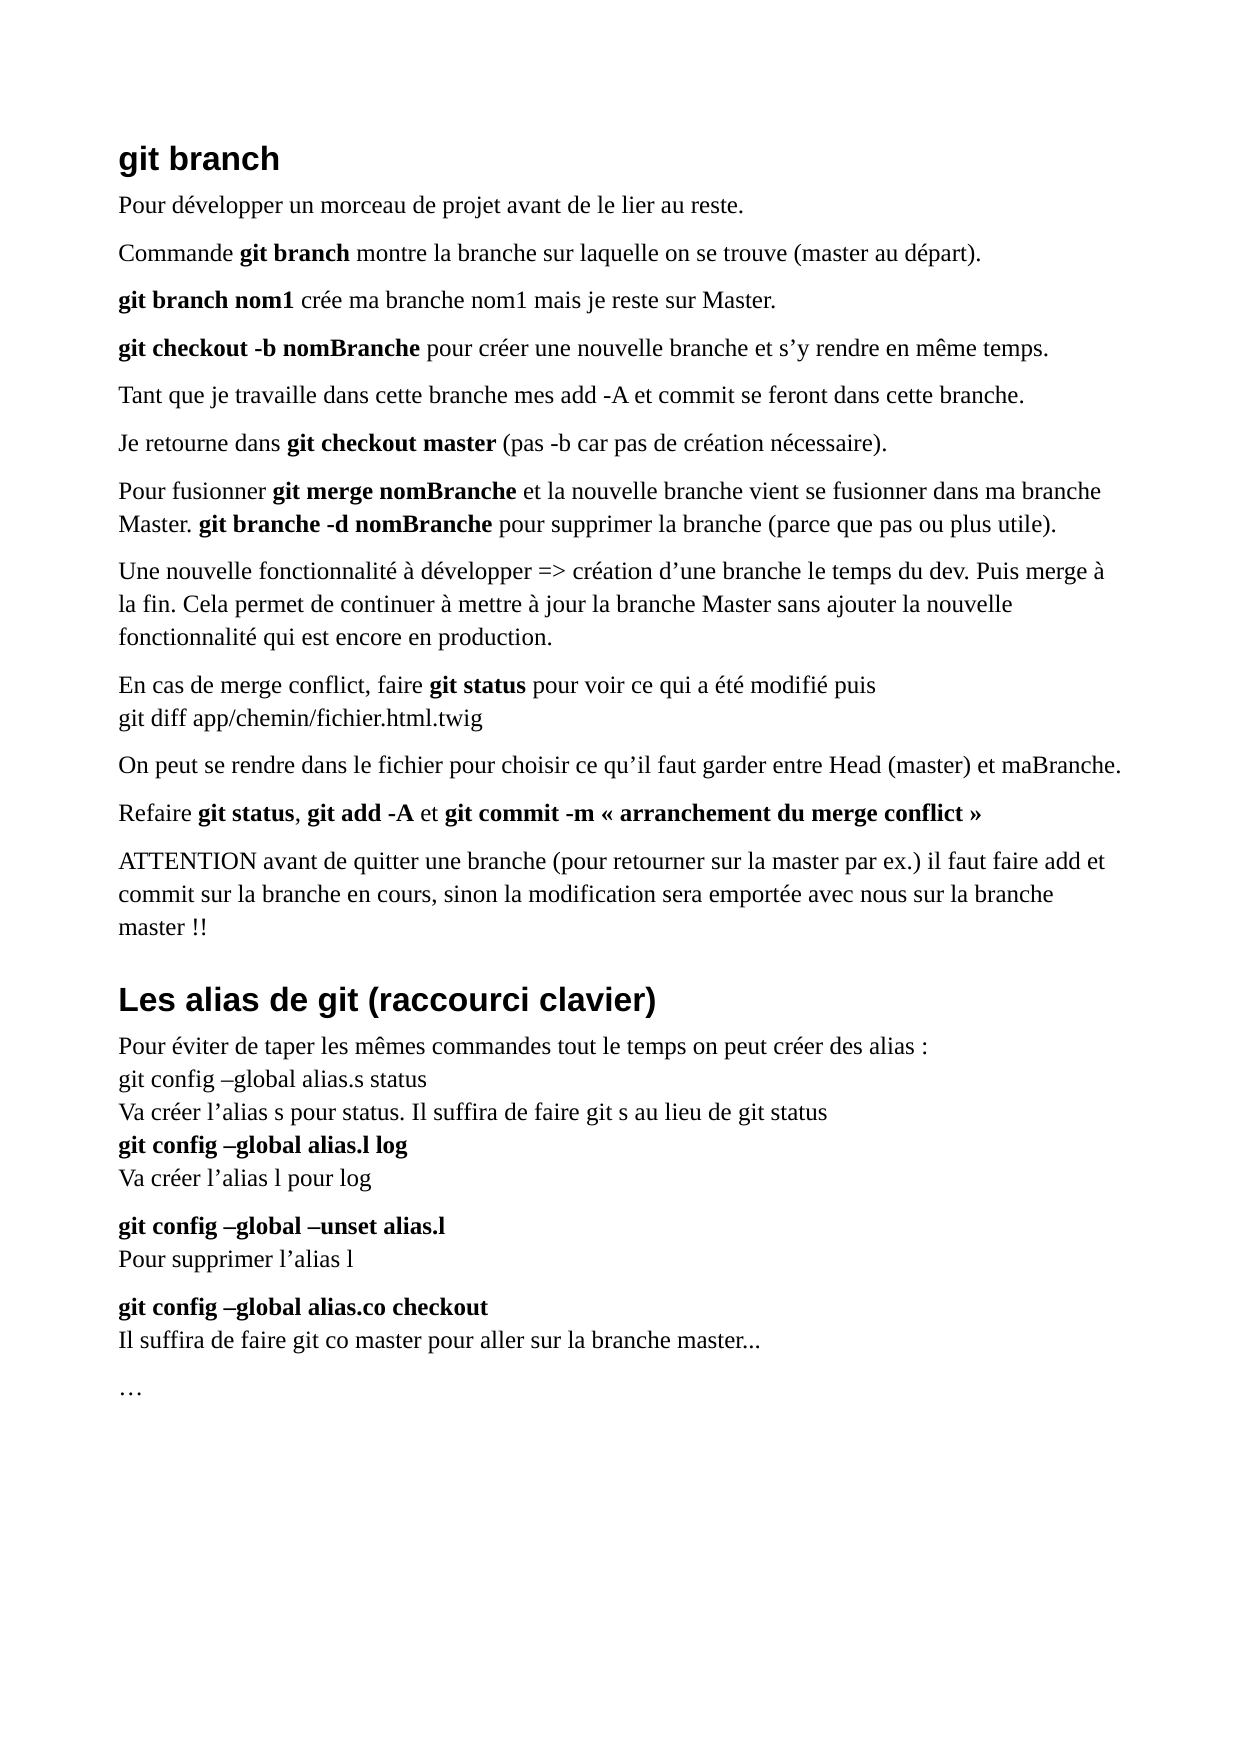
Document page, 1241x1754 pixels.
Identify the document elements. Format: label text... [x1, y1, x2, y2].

text ATTENTION avant de quitter une branche (pour retourner sur la master par ex.) il faut faire add et commit sur la branche en cours, sinon la modification sera emportée avec nous sur la branche master !! [118, 846, 1122, 941]
text Pour fusionner git merge nomBranche et la nouvelle branche vient se fusionner dans ma branche Master. git branche -d nomBranche pour supprimer la branche (parce que pas ou plus utile). [118, 476, 1122, 537]
text Tant que je travaille dans cette branche mes add -A et commit se feront dans cette branche. [118, 381, 1122, 409]
text En cas de merge conflict, faire git status pour voir ce qui a été modifié puis git diff app/chemin/fichier.html.twig [118, 670, 1122, 732]
text Une nouvelle fonctionnalité à développer => création d’une branche le temps du dev. Puis merge à la fin. Cela permet de continuer à mettre à jour la branche Master sans ajouter la nouvelle fonctionnalité qui est encore en production. [118, 556, 1122, 651]
text git config –global –unset alias.l Pour supprimer l’alias l [118, 1211, 1122, 1273]
text On peut se rendre dans le fichier pour choisir ce qu’il faut garder entre Head (master) et maBranche. [118, 751, 1122, 779]
text Je retourne dans git checkout master (pas -b car pas de création nécessaire). [118, 428, 1122, 457]
text git checkout -b nomBranche pour créer une nouvelle branche et s’y rendre en même temps. [118, 333, 1122, 362]
text Refaire git status, git add -A et git commit -m « arranchement du merge conflict » [118, 798, 1122, 827]
text … [118, 1372, 1122, 1401]
text git branch nom1 crée ma branche nom1 mais je reste sur Master. [118, 285, 1122, 314]
text Pour éviter de taper les mêmes commandes tout le temps on peut créer des alias : git config –global alias.s status Va créer l’alias s pour status. Il suffira de faire git s au lieu de git status git config –global alias.l log Va créer l’alias l pour log [118, 1031, 1122, 1192]
text git config –global alias.co checkout Il suffira de faire git co master pour aller sur la branche master... [118, 1292, 1122, 1353]
subtitle git branch [118, 139, 1122, 178]
text Commande git branch montre la branche sur laquelle on se trouve (master au départ). [118, 238, 1122, 266]
text Pour développer un morceau de projet avant de le lier au reste. [118, 190, 1122, 219]
subtitle Les alias de git (raccourci clavier) [118, 980, 1122, 1019]
